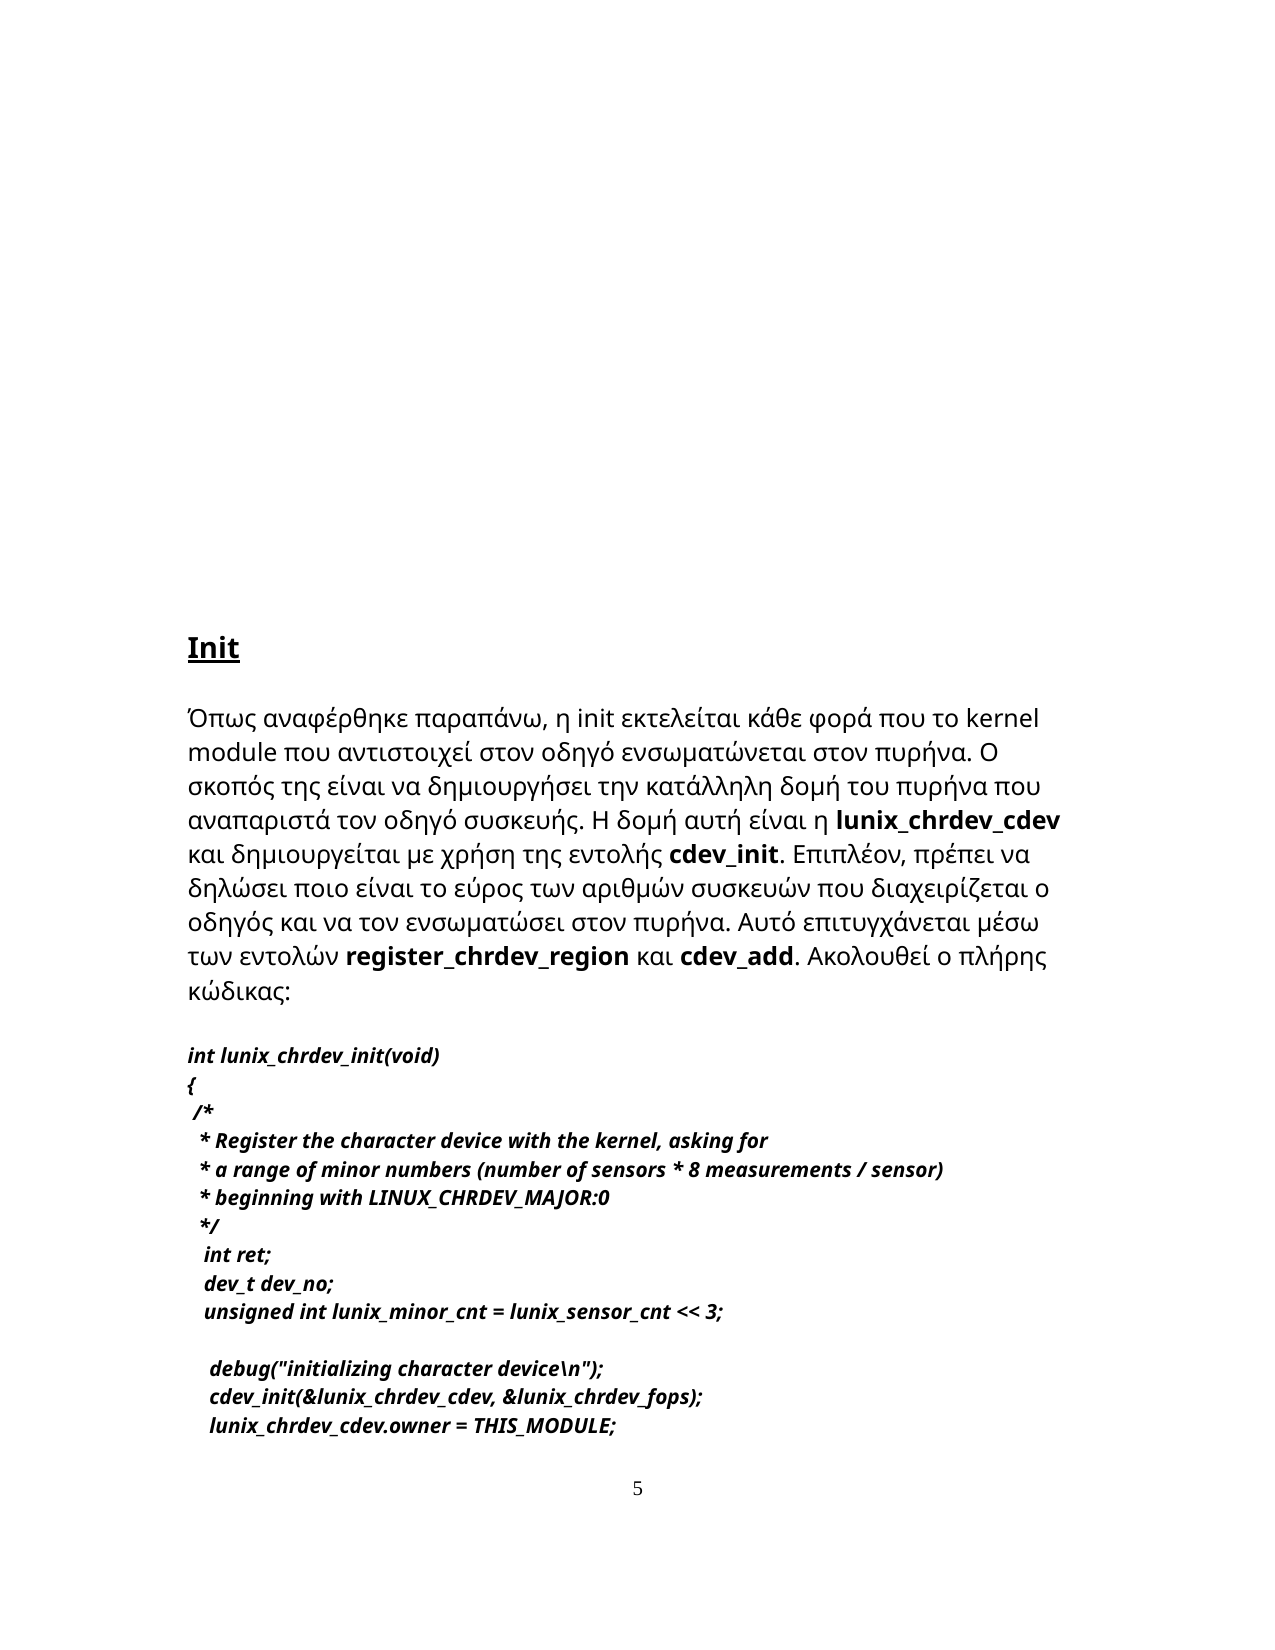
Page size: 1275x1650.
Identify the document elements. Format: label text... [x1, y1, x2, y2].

text * beginning with LINUX_CHRDEV_MAJOR:0 [187, 1183, 1087, 1212]
text Init [187, 627, 1087, 667]
text * Register the character device with the kernel, asking for [187, 1127, 1087, 1155]
text { [187, 1070, 1087, 1098]
text Όπως αναφέρθηκε παραπάνω, η init εκτελείται κάθε φορά που το kernel module που αντιστοιχεί στον οδηγό ενσωματώνεται στον πυρήνα. Ο σκοπός της είναι να δημιουργήσει την κατάλληλη δομή του πυρήνα που αναπαριστά τον οδηγό συσκευής. Η δομή αυτή είναι η lunix_chrdev_cdev και δημιουργείται με χρήση της εντολής cdev_init. Επιπλέον, πρέπει να δηλώσει ποιο είναι το εύρος των αριθμών συσκευών που διαχειρίζεται ο οδηγός και να τον ενσωματώσει στον πυρήνα. Αυτό επιτυγχάνεται μέσω των εντολών register_chrdev_region και cdev_add. Ακολουθεί ο πλήρης κώδικας: [187, 701, 1087, 1007]
text * a range of minor numbers (number of sensors * 8 measurements / sensor) [187, 1155, 1087, 1183]
text unsigned int lunix_minor_cnt = lunix_sensor_cnt << 3; [187, 1297, 1087, 1326]
text /* [187, 1098, 1087, 1127]
text dev_t dev_no; [187, 1269, 1087, 1297]
text int ret; [187, 1240, 1087, 1269]
text cdev_init(&lunix_chrdev_cdev, &lunix_chrdev_fops); [187, 1382, 1087, 1411]
text */ [187, 1212, 1087, 1240]
text int lunix_chrdev_init(void) [187, 1041, 1087, 1070]
text debug("initializing character device\n"); [187, 1354, 1087, 1382]
text lunix_chrdev_cdev.owner = THIS_MODULE; [187, 1411, 1087, 1439]
